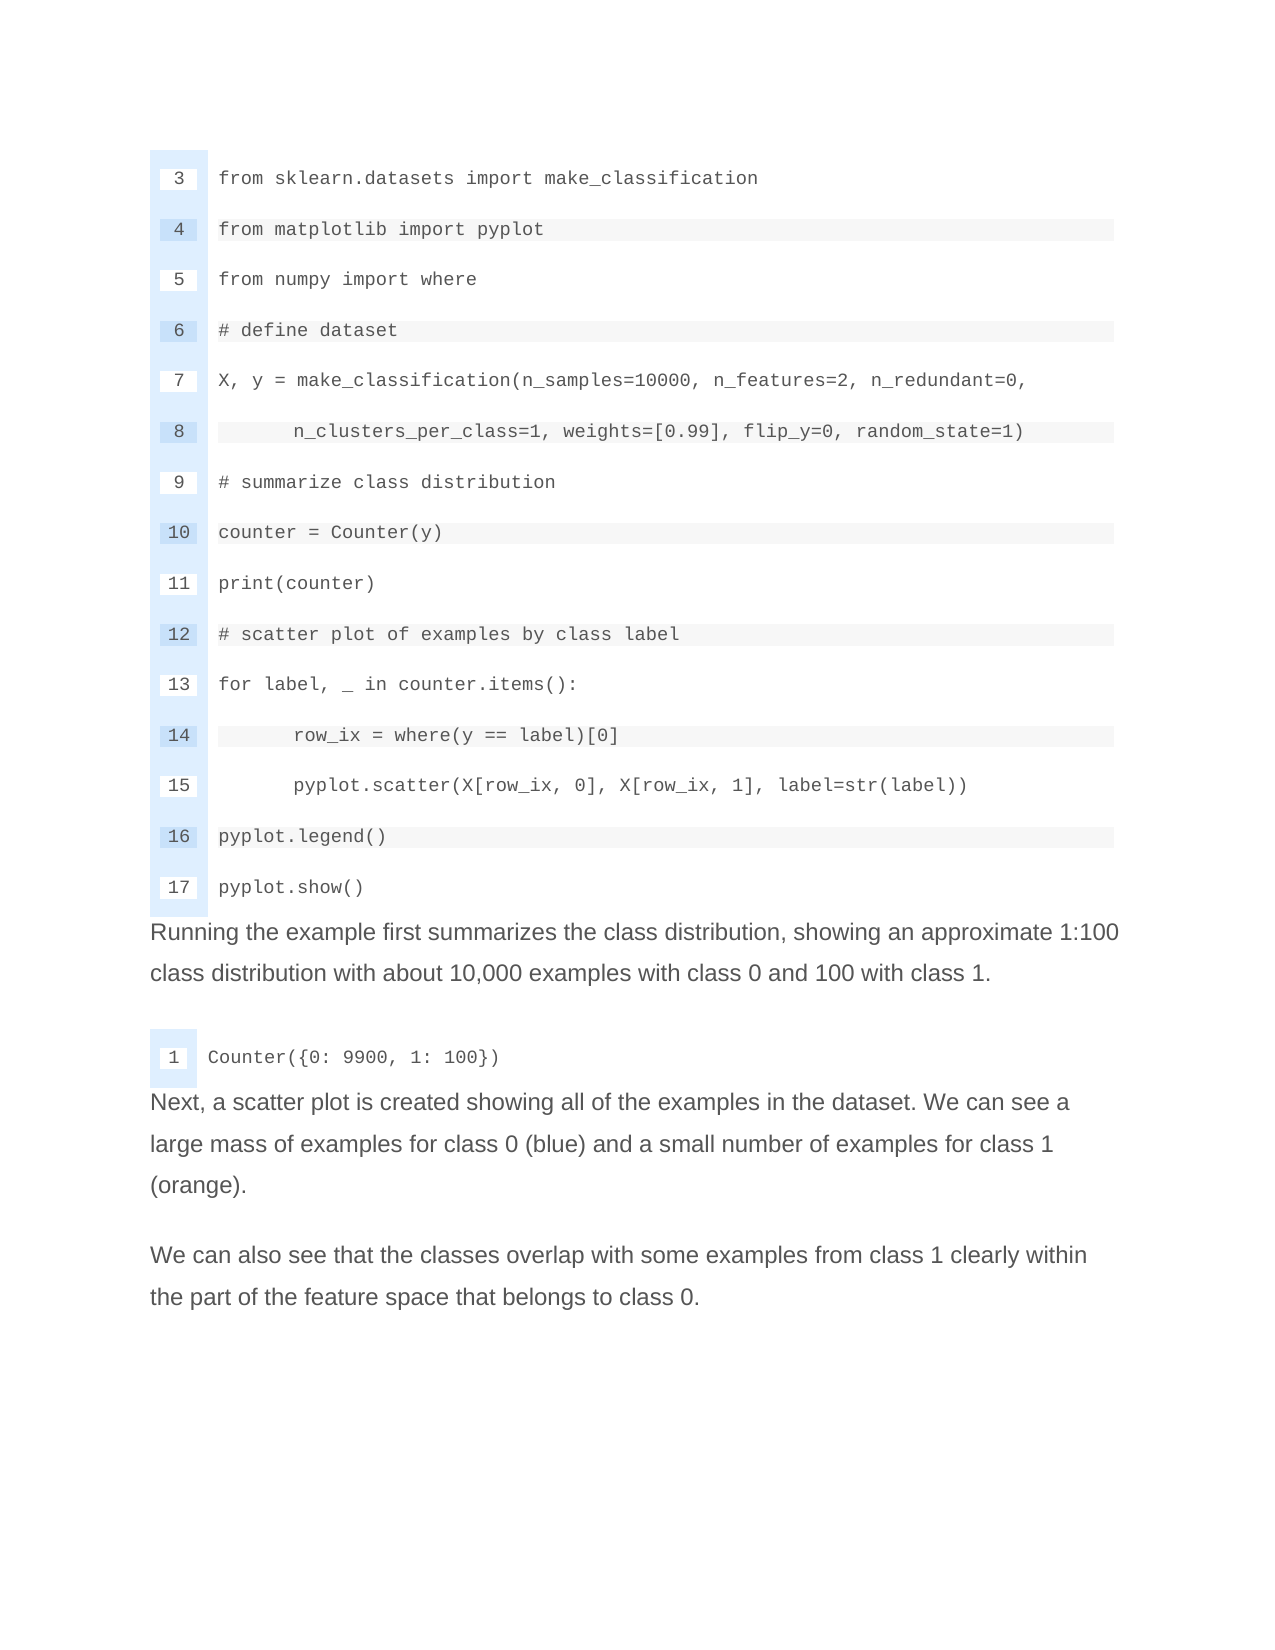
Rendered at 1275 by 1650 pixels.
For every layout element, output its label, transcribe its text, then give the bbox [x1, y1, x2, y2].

text Running the example first summarizes the class distribution, showing an approximate 1:100 class distribution with about 10,000 examples with class 0 and 100 with class 1. [150, 917, 1125, 986]
text We can also see that the classes overlap with some examples from class 1 clearly within the part of the feature space that belongs to class 0. [150, 1241, 1125, 1310]
table_header Counter({0: 9900, 1: 100}) [197, 1029, 1125, 1088]
table_header 1 [150, 1029, 197, 1088]
table_header from sklearn.datasets import make_classification from matplotlib import pyplot from numpy import where # define dataset X, y = make_classification(n_samples=10000, n_features=2, n_redundant=0, n_clusters_per_class=1, weights=[0.99], flip_y=0, random_state=1) # summarize class distribution counter = Counter(y) print(counter) # scatter plot of examples by class label for label, _ in counter.items(): row_ix = where(y == label)[0] pyplot.scatter(X[row_ix, 0], X[row_ix, 1], label=str(label)) pyplot.legend() pyplot.show() [208, 150, 1125, 917]
text Next, a scatter plot is created showing all of the examples in the dataset. We can see a large mass of examples for class 0 (blue) and a small number of examples for class 1 (orange). [150, 1088, 1125, 1198]
table_header 3 4 5 6 7 8 9 10 11 12 13 14 15 16 17 [150, 150, 208, 917]
